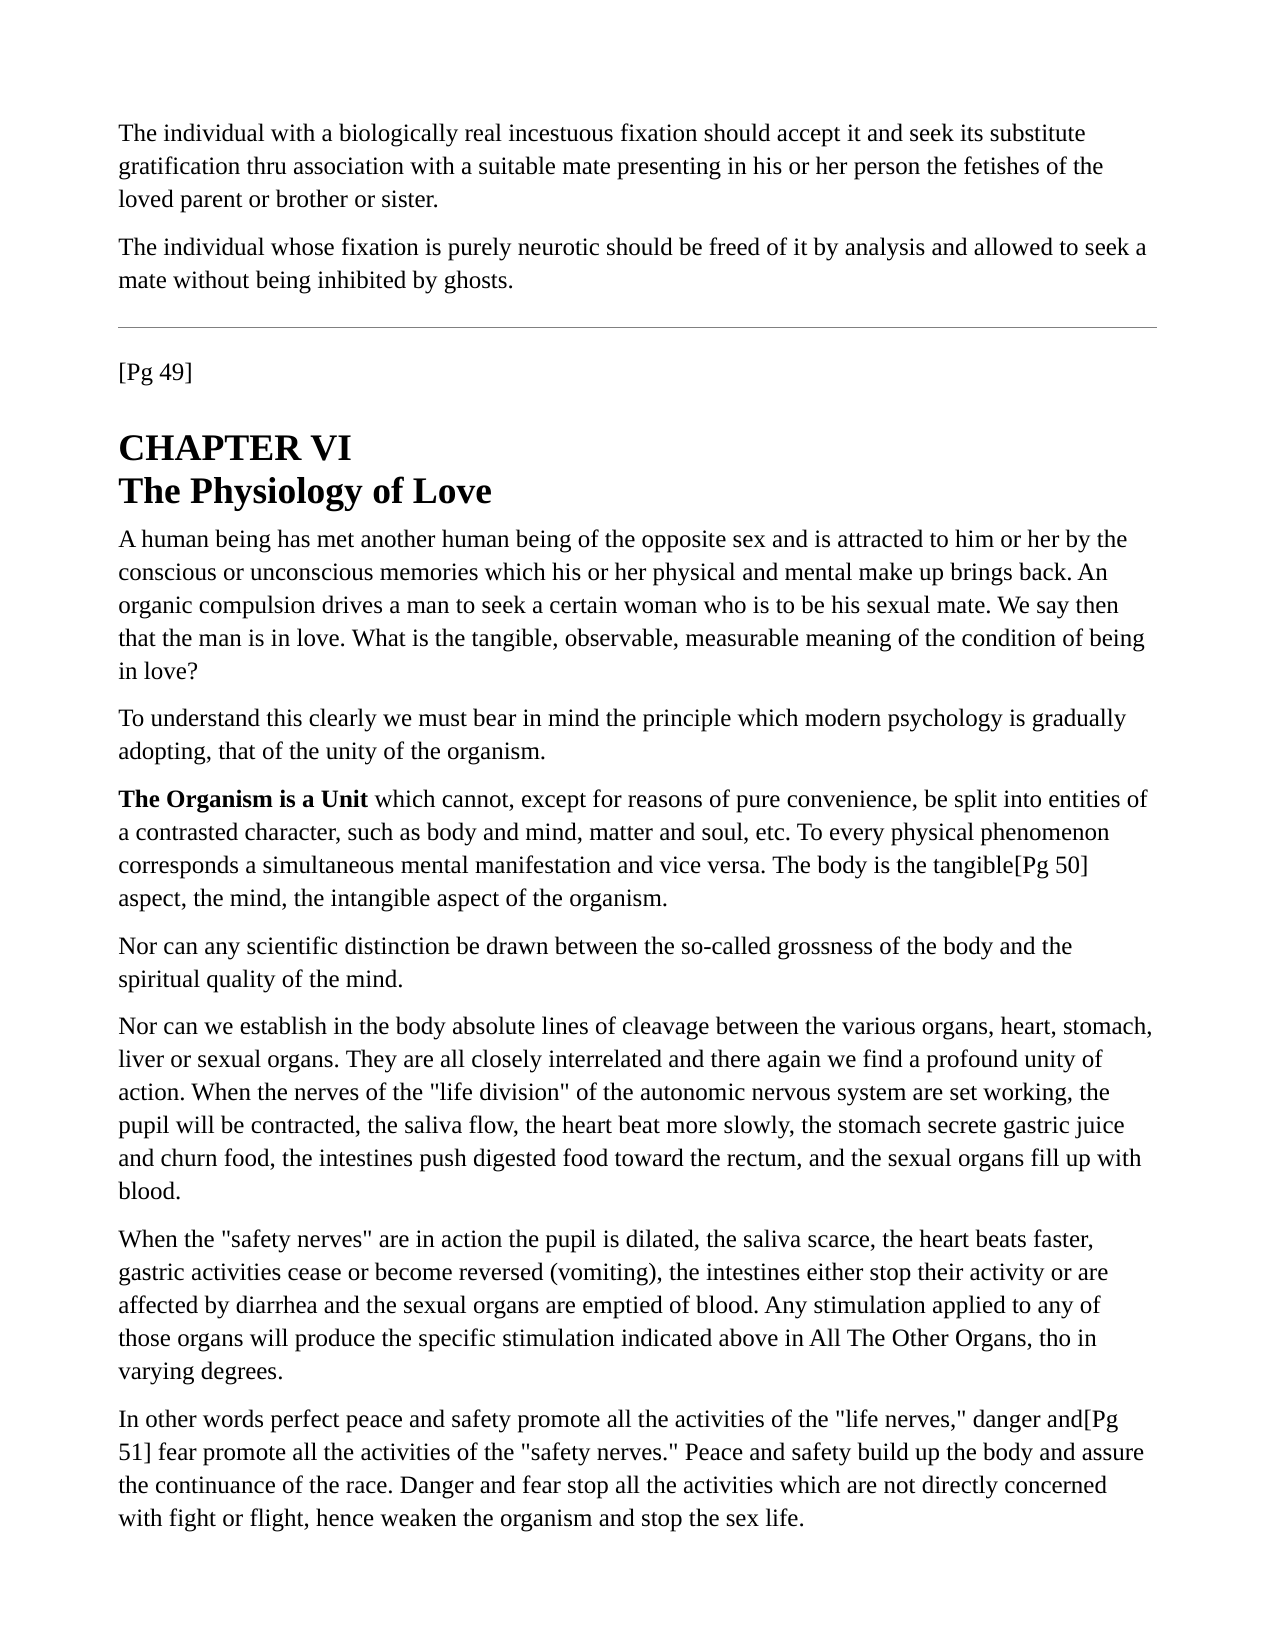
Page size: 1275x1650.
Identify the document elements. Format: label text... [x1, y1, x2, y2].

text To understand this clearly we must bear in mind the principle which modern psychology is gradually adopting, that of the unity of the organism. [118, 703, 1157, 765]
text Nor can any scientific distinction be drawn between the so-called grossness of the body and the spiritual quality of the mind. [118, 931, 1157, 992]
text Nor can we establish in the body absolute lines of cleavage between the various organs, heart, stomach, liver or sexual organs. They are all closely interrelated and there again we find a profound unity of action. When the nerves of the "life division" of the autonomic nervous system are set working, the pupil will be contracted, the saliva flow, the heart beat more slowly, the stomach secrete gastric juice and churn food, the intestines push digested food toward the rectum, and the sexual organs fill up with blood. [118, 1011, 1157, 1205]
text [Pg 49] [118, 357, 1157, 385]
text In other words perfect peace and safety promote all the activities of the "life nerves," danger and[Pg 51] fear promote all the activities of the "safety nerves." Peace and safety build up the body and assure the continuance of the race. Danger and fear stop all the activities which are not directly concerned with fight or flight, hence weaken the organism and stop the sex life. [118, 1404, 1157, 1532]
text A human being has met another human being of the opposite sex and is attracted to him or her by the conscious or unconscious memories which his or her physical and mental make up brings back. An organic compulsion drives a man to seek a certain woman who is to be his sexual mate. We say then that the man is in love. What is the tangible, observable, measurable meaning of the condition of being in love? [118, 524, 1157, 684]
text The Organism is a Unit which cannot, except for reasons of pure convenience, be split into entities of a contrasted character, such as body and mind, matter and soul, etc. To every physical phenomenon corresponds a simultaneous mental manifestation and vice versa. The body is the tangible[Pg 50] aspect, the mind, the intangible aspect of the organism. [118, 784, 1157, 912]
text When the "safety nerves" are in action the pupil is dilated, the saliva scarce, the heart beats faster, gastric activities cease or become reversed (vomiting), the intestines either stop their activity or are affected by diarrhea and the sexual organs are emptied of blood. Any stimulation applied to any of those organs will produce the specific stimulation indicated above in All The Other Organs, tho in varying degrees. [118, 1224, 1157, 1385]
subtitle CHAPTER VI The Physiology of Love [118, 425, 1157, 511]
text The individual with a biologically real incestuous fixation should accept it and seek its substitute gratification thru association with a suitable mate presenting in his or her person the fetishes of the loved parent or brother or sister. [118, 118, 1157, 213]
text The individual whose fixation is purely neurotic should be freed of it by analysis and allowed to seek a mate without being inhibited by ghosts. [118, 232, 1157, 293]
